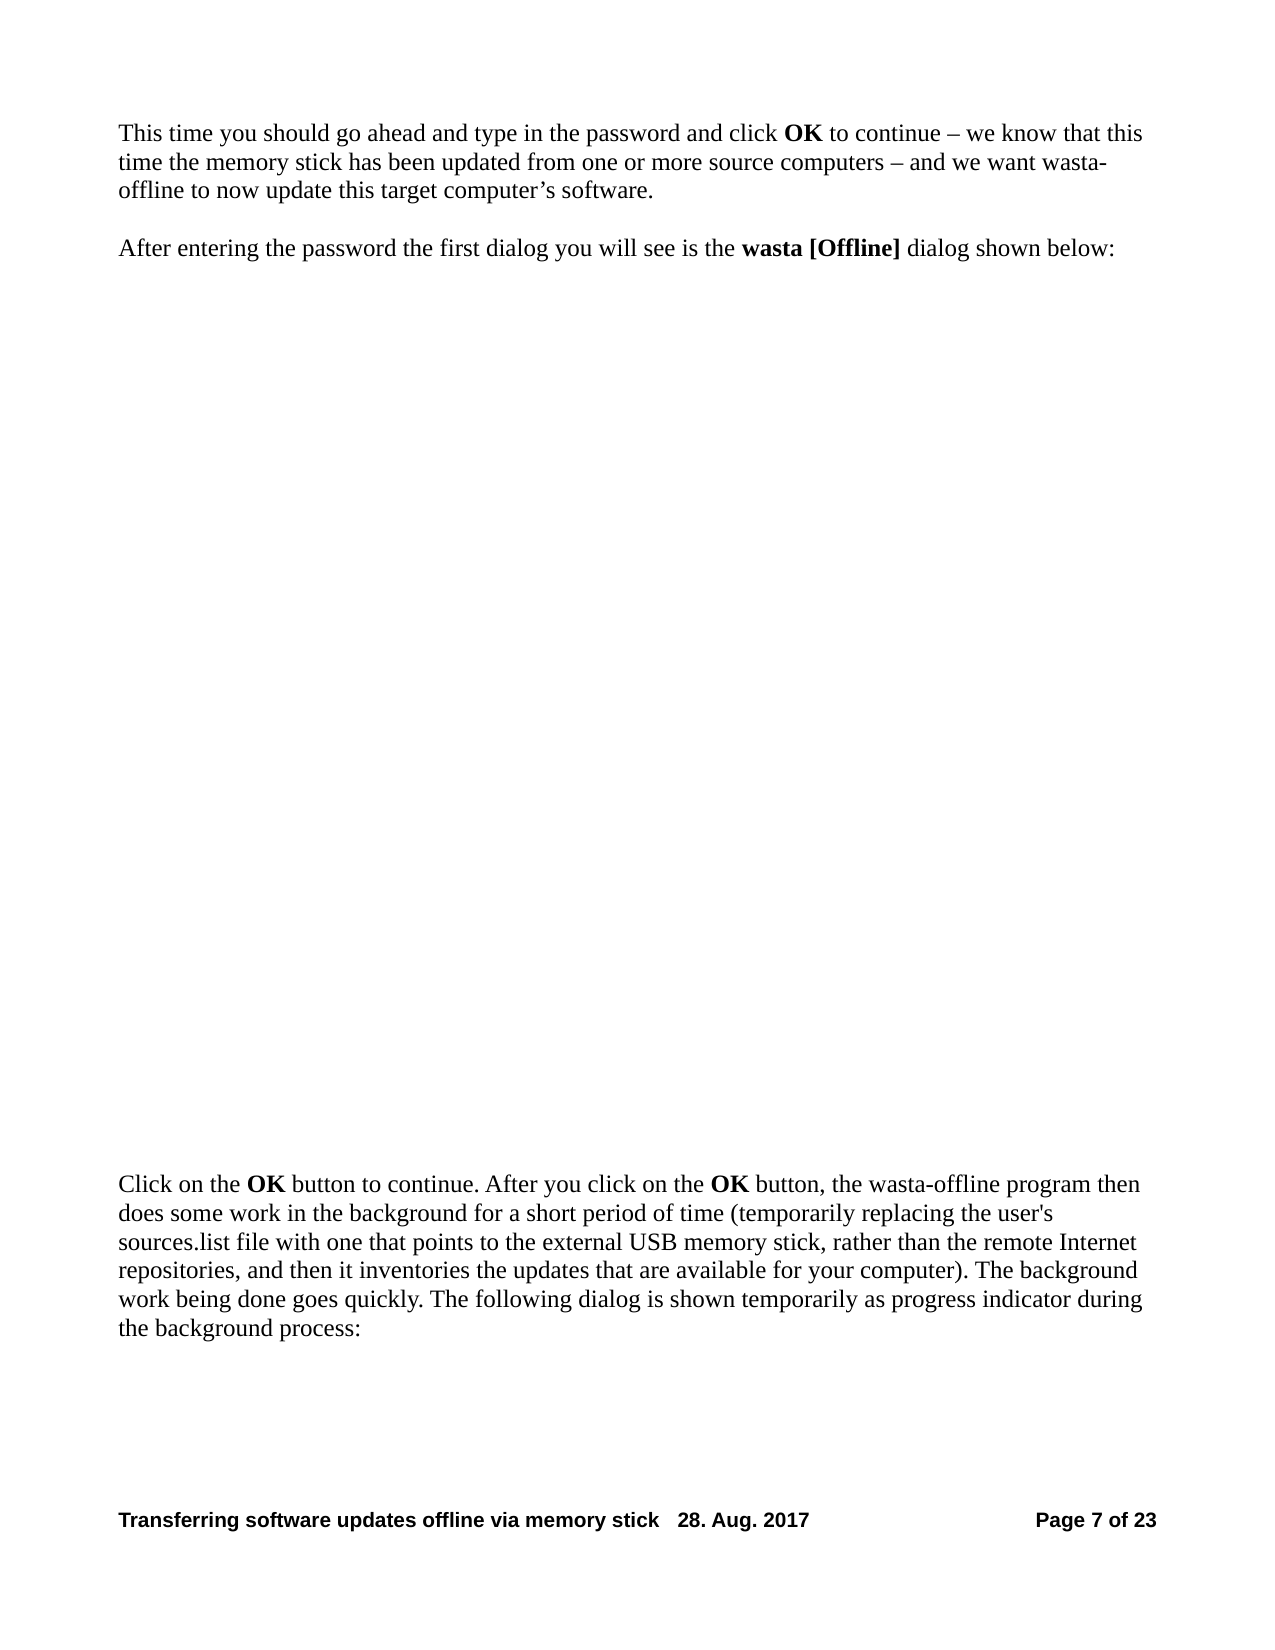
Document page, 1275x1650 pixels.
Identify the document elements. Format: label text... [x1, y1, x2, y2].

text This time you should go ahead and type in the password and click OK to continue – we know that this time the memory stick has been updated from one or more source computers – and we want wasta-offline to now update this target computer’s software. [118, 118, 1157, 204]
text Click on the OK button to continue. After you click on the OK button, the wasta-offline program then does some work in the background for a short period of time (temporarily replacing the user's sources.list file with one that points to the external USB memory stick, rather than the remote Internet repositories, and then it inventories the updates that are available for your computer). The background work being done goes quickly. The following dialog is shown temporarily as progress indicator during the background process: [118, 1169, 1157, 1342]
text After entering the password the first dialog you will see is the wasta [Offline] dialog shown below: [118, 233, 1157, 262]
